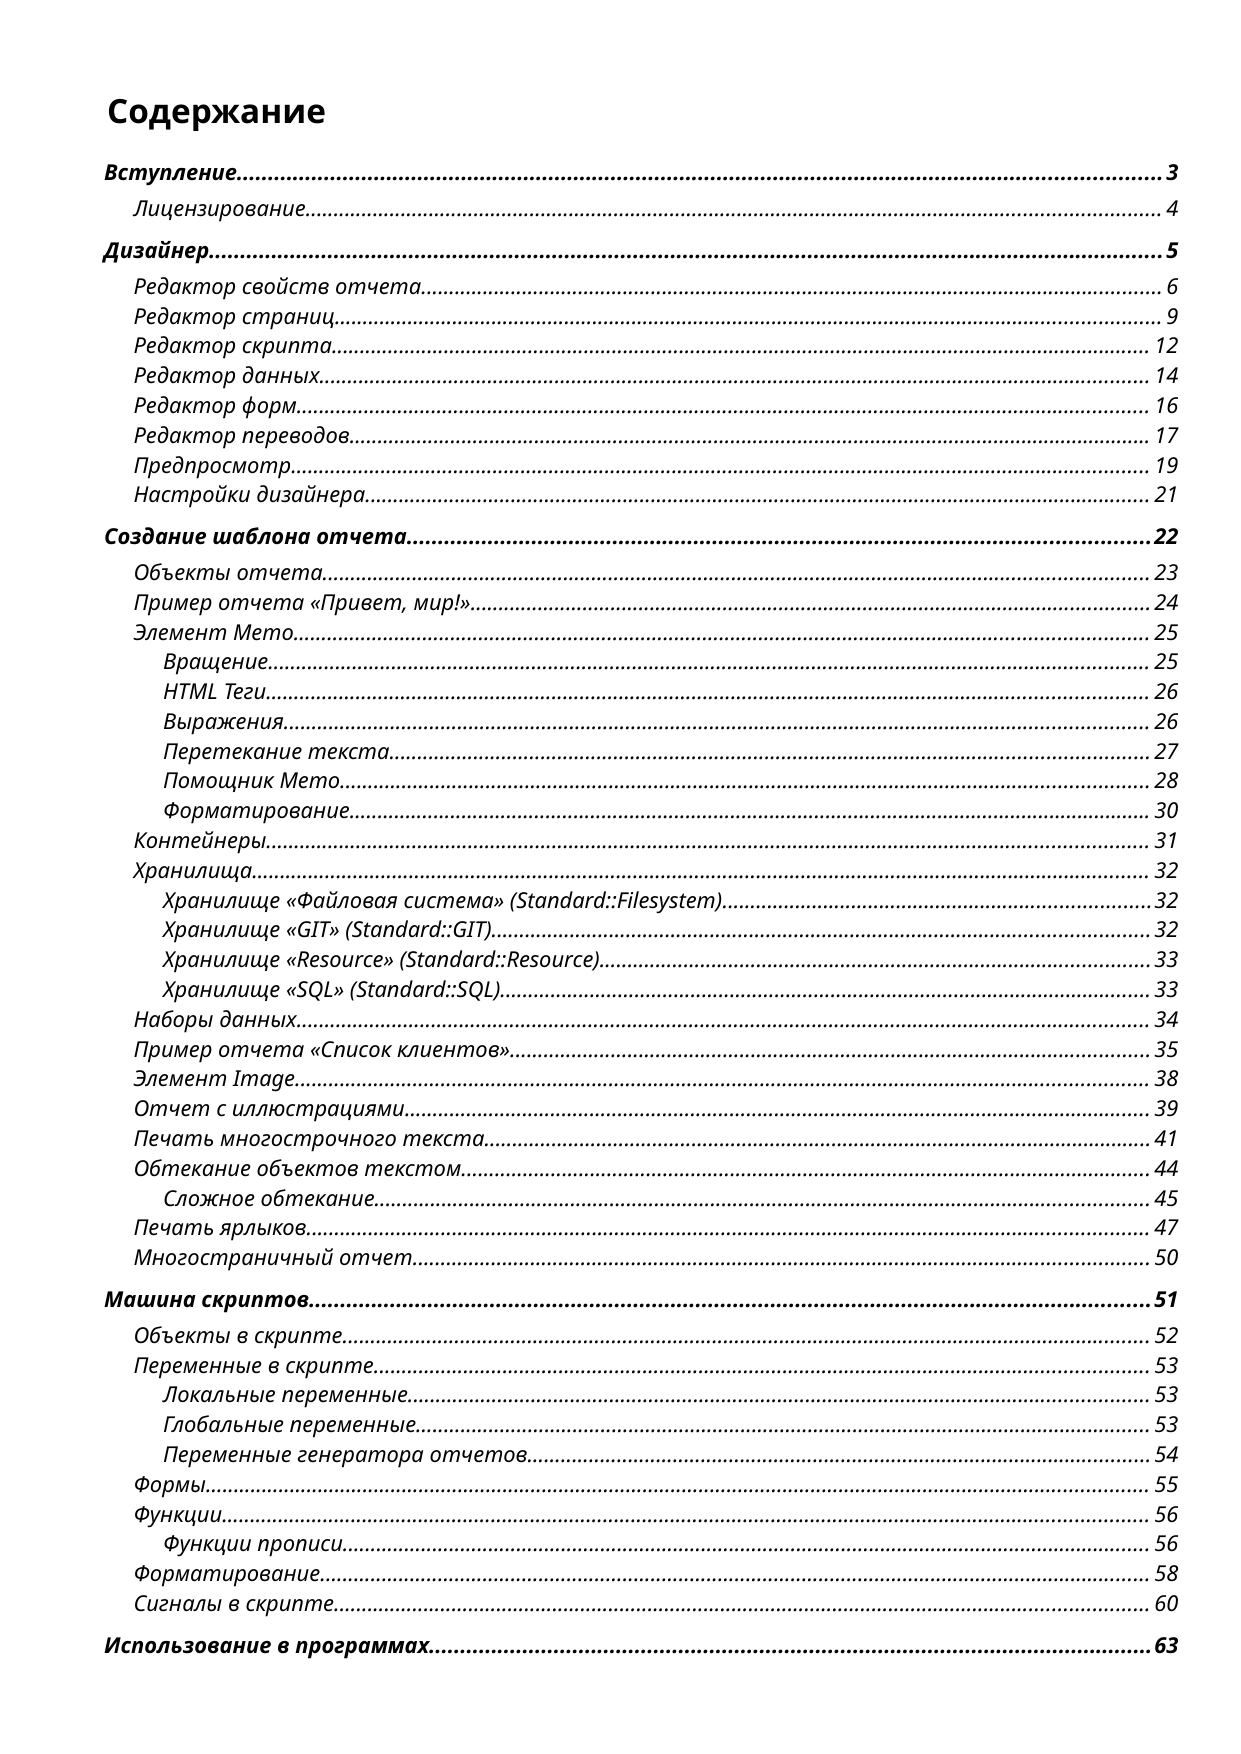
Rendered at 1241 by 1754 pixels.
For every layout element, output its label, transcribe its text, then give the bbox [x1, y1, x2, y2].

text Хранилище «GIT» (Standard::GIT) 32 [163, 914, 1181, 944]
text Помощник Memo 28 [163, 766, 1181, 795]
text Редактор свойств отчета 6 [133, 271, 1181, 301]
subtitle Содержание [107, 87, 1181, 133]
text Редактор переводов 17 [133, 420, 1181, 449]
text Объекты отчета 23 [133, 557, 1181, 587]
text Форматирование 58 [133, 1558, 1181, 1588]
text Переменные в скрипте 53 [133, 1349, 1181, 1379]
text Предпросмотр 19 [133, 449, 1181, 479]
text Локальные переменные 53 [163, 1379, 1181, 1409]
text Пример отчета «Привет, мир!» 24 [133, 587, 1181, 617]
text Вступление 3 [104, 157, 1181, 187]
text Печать многострочного текста 41 [133, 1123, 1181, 1153]
text Вращение 25 [163, 646, 1181, 676]
text Настройки дизайнера 21 [133, 479, 1181, 509]
text Редактор страниц 9 [133, 301, 1181, 330]
text Отчет с иллюстрациями 39 [133, 1093, 1181, 1123]
text Форматирование 30 [163, 795, 1181, 825]
text Элемент Image 38 [133, 1063, 1181, 1093]
text Редактор данных 14 [133, 360, 1181, 390]
text Редактор форм 16 [133, 390, 1181, 420]
text Перетекание текста 27 [163, 736, 1181, 766]
text Хранилище «Resource» (Standard::Resource) 33 [163, 944, 1181, 974]
text Объекты в скрипте 52 [133, 1320, 1181, 1349]
text Дизайнер 5 [104, 235, 1181, 265]
text Печать ярлыков 47 [133, 1212, 1181, 1242]
text Пример отчета «Список клиентов» 35 [133, 1034, 1181, 1063]
text Многостраничный отчет 50 [133, 1242, 1181, 1272]
text Сигналы в скрипте 60 [133, 1588, 1181, 1618]
text Хранилище «Файловая система» (Standard::Filesystem) 32 [163, 885, 1181, 914]
text Хранилище «SQL» (Standard::SQL) 33 [163, 974, 1181, 1004]
text Переменные генератора отчетов 54 [163, 1439, 1181, 1469]
text Глобальные переменные 53 [163, 1409, 1181, 1439]
text Контейнеры 31 [133, 825, 1181, 855]
text Функции 56 [133, 1498, 1181, 1528]
text Формы 55 [133, 1469, 1181, 1498]
text Использование в программах 63 [104, 1630, 1181, 1659]
text Редактор скрипта 12 [133, 330, 1181, 360]
text Сложное обтекание 45 [163, 1183, 1181, 1212]
text Наборы данных 34 [133, 1004, 1181, 1034]
text HTML Теги 26 [163, 676, 1181, 706]
text Хранилища 32 [133, 855, 1181, 885]
text Элемент Memo 25 [133, 617, 1181, 646]
text Функции прописи 56 [163, 1528, 1181, 1558]
text Обтекание объектов текстом 44 [133, 1153, 1181, 1183]
text Машина скриптов 51 [104, 1284, 1181, 1314]
text Создание шаблона отчета 22 [104, 521, 1181, 551]
text Лицензирование 4 [133, 193, 1181, 223]
text Выражения 26 [163, 706, 1181, 736]
